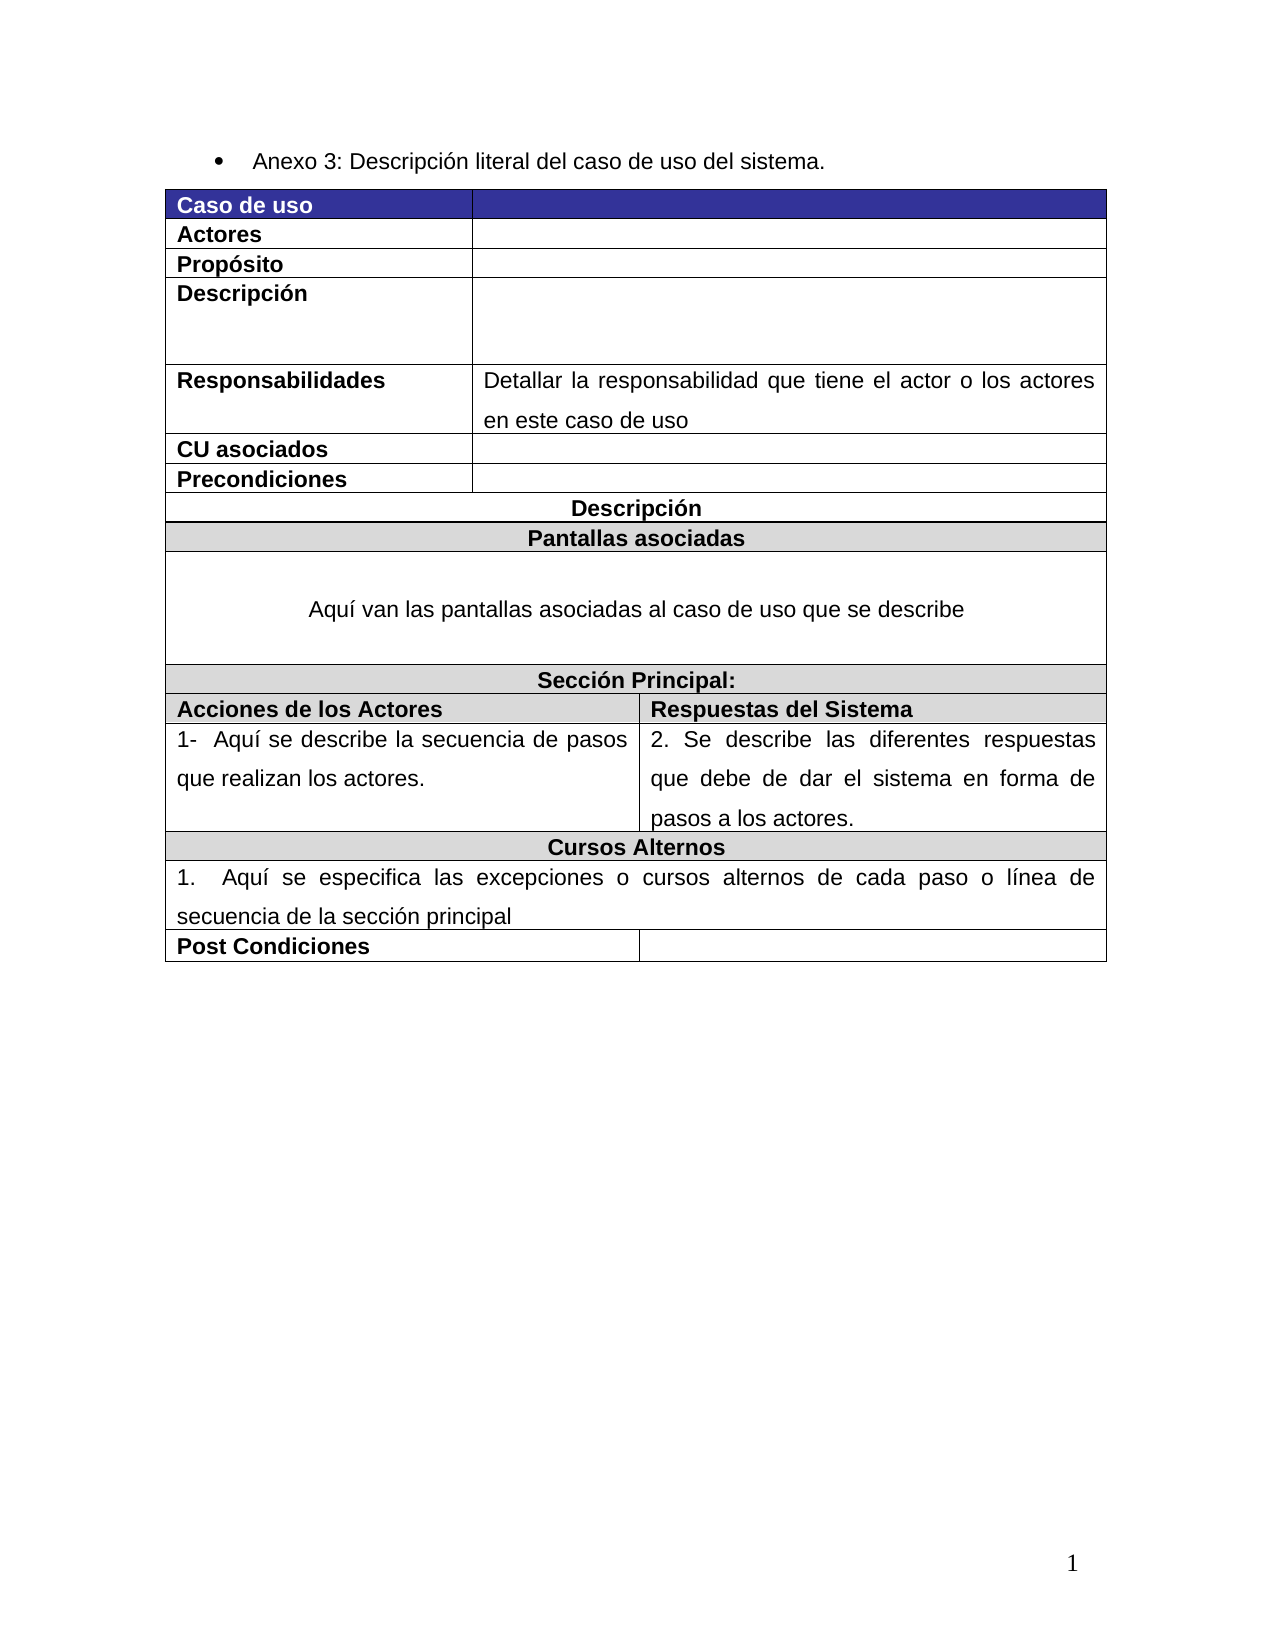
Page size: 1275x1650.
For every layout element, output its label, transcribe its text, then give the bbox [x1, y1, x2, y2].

table_cell [473, 464, 1106, 492]
table_cell Respuestas del Sistema [640, 694, 1106, 722]
table_cell [473, 278, 1106, 364]
table_cell [473, 219, 1106, 248]
table_cell Descripción [166, 493, 1106, 521]
table_cell Post Condiciones [166, 930, 639, 961]
table_cell Acciones de los Actores [166, 694, 639, 722]
table_cell Responsabilidades [166, 365, 472, 433]
table_cell CU asociados [166, 434, 472, 462]
table_cell Actores [166, 219, 472, 248]
table_cell Pantallas asociadas [166, 523, 1106, 551]
table_cell 1- Aquí se describe la secuencia de pasos que realizan los actores. [166, 724, 639, 831]
table_cell Precondiciones [166, 464, 472, 492]
table_cell [473, 434, 1106, 462]
table_cell [640, 930, 1106, 961]
table_cell Detallar la responsabilidad que tiene el actor o los actores en este caso de uso [473, 365, 1106, 433]
table_cell [473, 249, 1106, 277]
table_header [473, 190, 1106, 218]
table_cell Descripción [166, 278, 472, 364]
table_cell Aquí van las pantallas asociadas al caso de uso que se describe [166, 552, 1106, 663]
table_cell Sección Principal: [166, 665, 1106, 693]
table_cell Cursos Alternos [166, 832, 1106, 860]
table_cell 1. Aquí se especifica las excepciones o cursos alternos de cada paso o línea de secuencia de la sección principal [166, 861, 1106, 929]
table_cell 2. Se describe las diferentes respuestas que debe de dar el sistema en forma de pasos a los actores. [640, 724, 1106, 831]
table_cell Propósito [166, 249, 472, 277]
table_header Caso de uso [166, 190, 472, 218]
list Anexo 3: Descripción literal del caso de uso del sistema. [215, 148, 1098, 174]
